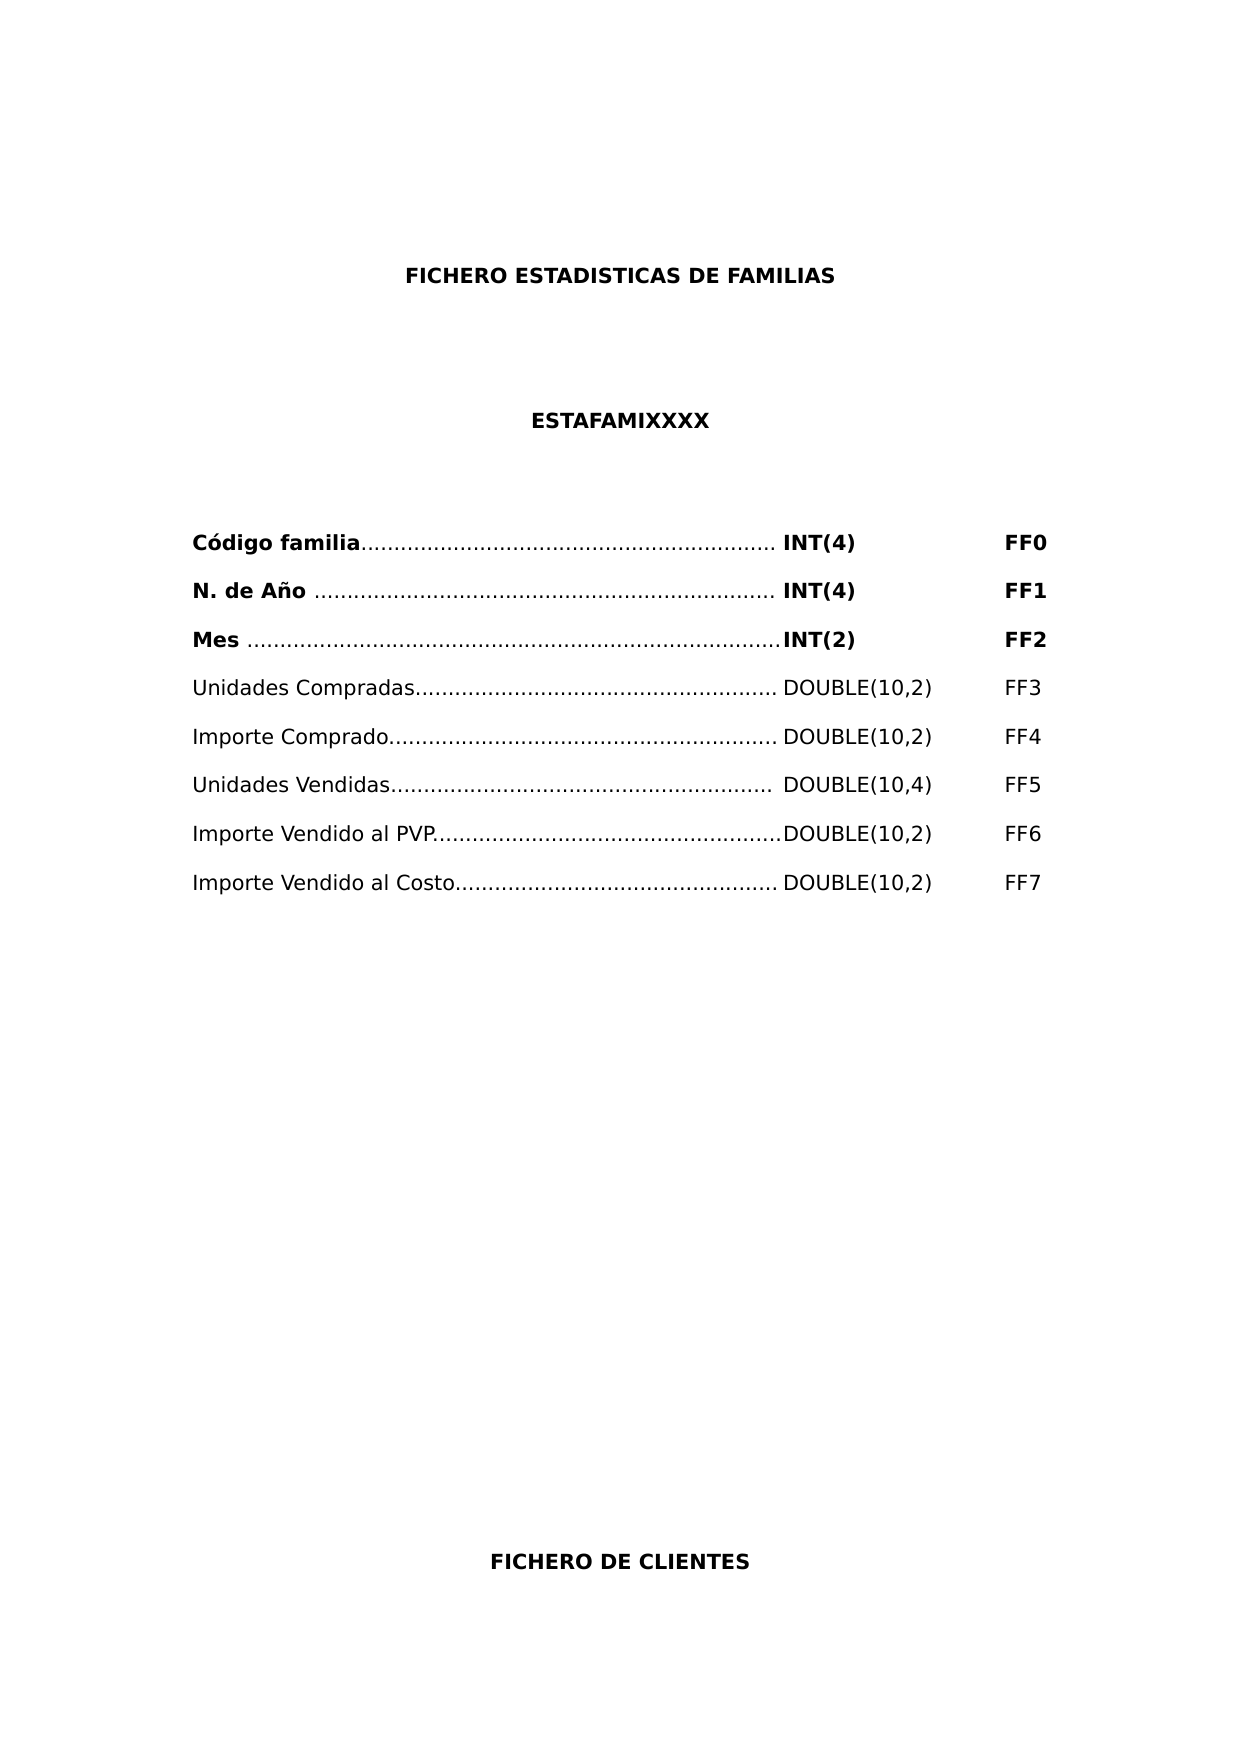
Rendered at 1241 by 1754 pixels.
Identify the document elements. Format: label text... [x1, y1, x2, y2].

text Unidades Vendidas.......................................................... DOUBLE(10,4) FF5 [118, 773, 1122, 798]
text ESTAFAMIXXXX [118, 409, 1122, 434]
text Código familia............................................................... INT(4) FF0 [118, 531, 1122, 555]
text FICHERO DE CLIENTES [118, 1550, 1122, 1574]
text Importe Comprado........................................................... DOUBLE(10,2) FF4 [118, 725, 1122, 749]
text Unidades Compradas....................................................... DOUBLE(10,2) FF3 [118, 676, 1122, 701]
text Importe Vendido al PVP..................................................... DOUBLE(10,2) FF6 [118, 822, 1122, 846]
text FICHERO ESTADISTICAS DE FAMILIAS [118, 264, 1122, 288]
text Importe Vendido al Costo................................................. DOUBLE(10,2) FF7 [118, 871, 1122, 895]
text Mes ................................................................................. INT(2) FF2 [118, 628, 1122, 652]
text N. de Año ...................................................................... INT(4) FF1 [118, 579, 1122, 603]
